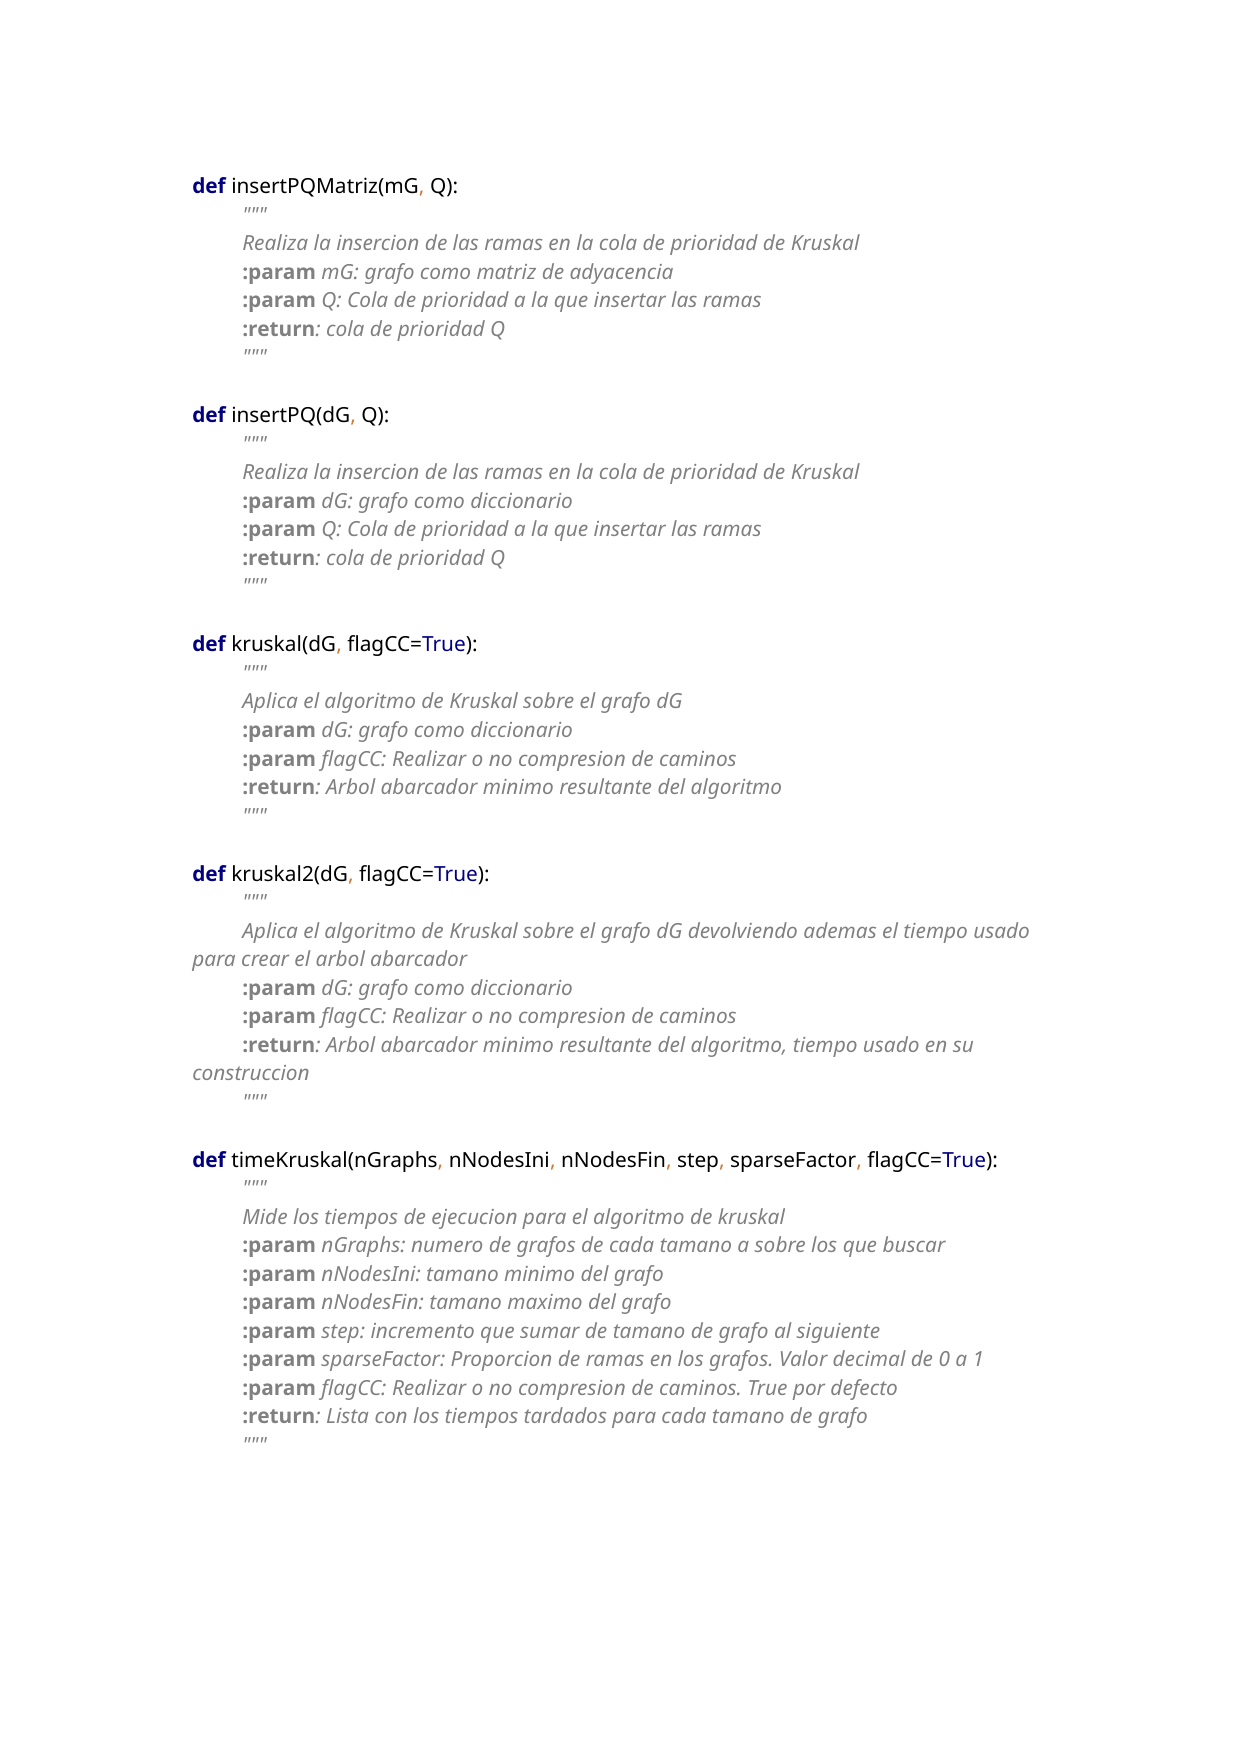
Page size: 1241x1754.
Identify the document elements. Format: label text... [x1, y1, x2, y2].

text """ [192, 801, 1064, 829]
text def timeKruskal(nGraphs, nNodesIni, nNodesFin, step, sparseFactor, flagCC=True): [192, 1145, 1064, 1173]
text def kruskal(dG, flagCC=True): [192, 629, 1064, 658]
text :param flagCC: Realizar o no compresion de caminos [192, 1001, 1064, 1030]
text def kruskal2(dG, flagCC=True): [192, 859, 1064, 887]
text :return: Arbol abarcador minimo resultante del algoritmo [192, 772, 1064, 801]
text """ [192, 1173, 1064, 1202]
text """ [192, 887, 1064, 916]
text :param dG: grafo como diccionario [192, 486, 1064, 514]
text """ [192, 429, 1064, 457]
text """ [192, 572, 1064, 600]
text :param dG: grafo como diccionario [192, 715, 1064, 744]
text :param Q: Cola de prioridad a la que insertar las ramas [192, 514, 1064, 543]
text :param sparseFactor: Proporcion de ramas en los grafos. Valor decimal de 0 a 1 [192, 1344, 1064, 1373]
text """ [192, 1087, 1064, 1115]
text :param nNodesIni: tamano minimo del grafo [192, 1259, 1064, 1287]
text """ [192, 200, 1064, 228]
text def insertPQ(dG, Q): [192, 400, 1064, 429]
text Aplica el algoritmo de Kruskal sobre el grafo dG [192, 687, 1064, 715]
text """ [192, 658, 1064, 687]
text :return: cola de prioridad Q [192, 543, 1064, 572]
text :return: Lista con los tiempos tardados para cada tamano de grafo [192, 1402, 1064, 1430]
text :param dG: grafo como diccionario [192, 973, 1064, 1001]
text :param nNodesFin: tamano maximo del grafo [192, 1287, 1064, 1316]
text :param flagCC: Realizar o no compresion de caminos. True por defecto [192, 1373, 1064, 1402]
text """ [192, 342, 1064, 371]
text :param mG: grafo como matriz de adyacencia [192, 257, 1064, 285]
text Mide los tiempos de ejecucion para el algoritmo de kruskal [192, 1202, 1064, 1230]
text Realiza la insercion de las ramas en la cola de prioridad de Kruskal [192, 228, 1064, 257]
text :param step: incremento que sumar de tamano de grafo al siguiente [192, 1316, 1064, 1344]
text :param nGraphs: numero de grafos de cada tamano a sobre los que buscar [192, 1230, 1064, 1259]
text :return: Arbol abarcador minimo resultante del algoritmo, tiempo usado en su construccion [192, 1030, 1064, 1087]
text :param flagCC: Realizar o no compresion de caminos [192, 744, 1064, 772]
text """ [192, 1430, 1064, 1459]
text def insertPQMatriz(mG, Q): [192, 171, 1064, 200]
text Aplica el algoritmo de Kruskal sobre el grafo dG devolviendo ademas el tiempo usado para crear el arbol abarcador [192, 916, 1064, 973]
text Realiza la insercion de las ramas en la cola de prioridad de Kruskal [192, 457, 1064, 486]
text :return: cola de prioridad Q [192, 314, 1064, 342]
text :param Q: Cola de prioridad a la que insertar las ramas [192, 285, 1064, 314]
